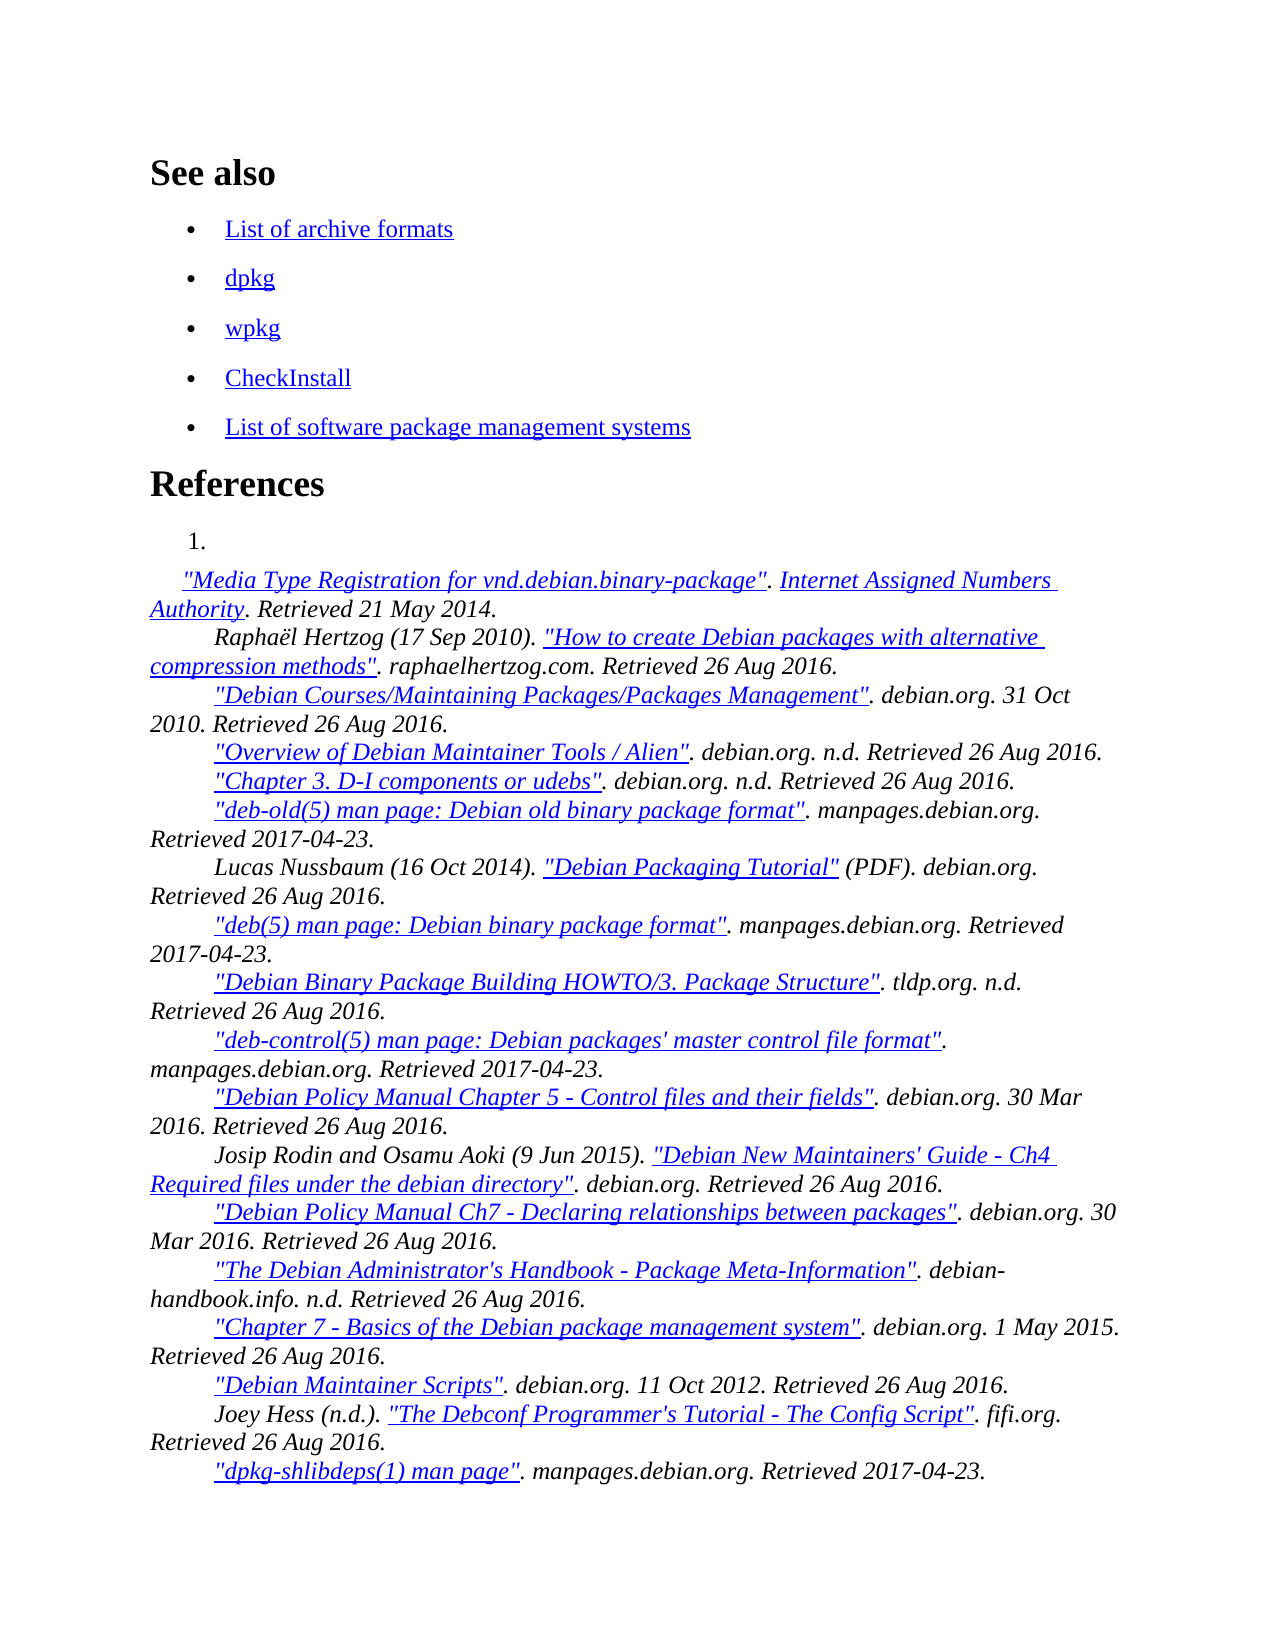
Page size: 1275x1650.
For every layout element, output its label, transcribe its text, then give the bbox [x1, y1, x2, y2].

text   "Debian Policy Manual Chapter 5 - Control files and their fields". debian.org. 30 Mar 2016. Retrieved 26 Aug 2016. [150, 1082, 1125, 1140]
list List of archive formats [187, 214, 1125, 243]
text See also [150, 150, 1125, 193]
text   Joey Hess (n.d.). "The Debconf Programmer's Tutorial - The Config Script". fifi.org. Retrieved 26 Aug 2016. [150, 1399, 1125, 1456]
text   "Chapter 3. D-I components or udebs". debian.org. n.d. Retrieved 26 Aug 2016. [150, 766, 1125, 795]
text   Josip Rodin and Osamu Aoki (9 Jun 2015). "Debian New Maintainers' Guide - Ch4 Required files under the debian directory". debian.org. Retrieved 26 Aug 2016. [150, 1140, 1125, 1197]
text   "Debian Binary Package Building HOWTO/3. Package Structure". tldp.org. n.d. Retrieved 26 Aug 2016. [150, 967, 1125, 1025]
text   "deb(5) man page: Debian binary package format". manpages.debian.org. Retrieved 2017-04-23. [150, 910, 1125, 967]
text   "Debian Maintainer Scripts". debian.org. 11 Oct 2012. Retrieved 26 Aug 2016. [150, 1370, 1125, 1399]
text References [150, 462, 1125, 505]
list List of software package management systems [187, 412, 1125, 441]
text   "dpkg-shlibdeps(1) man page". manpages.debian.org. Retrieved 2017-04-23. [150, 1456, 1125, 1485]
text  "Media Type Registration for vnd.debian.binary-package". Internet Assigned Numbers Authority. Retrieved 21 May 2014. [150, 565, 1125, 622]
text   "Overview of Debian Maintainer Tools / Alien". debian.org. n.d. Retrieved 26 Aug 2016. [150, 737, 1125, 766]
text   Lucas Nussbaum (16 Oct 2014). "Debian Packaging Tutorial" (PDF). debian.org. Retrieved 26 Aug 2016. [150, 852, 1125, 910]
text   "Chapter 7 - Basics of the Debian package management system". debian.org. 1 May 2015. Retrieved 26 Aug 2016. [150, 1312, 1125, 1370]
list CheckInstall [187, 363, 1125, 391]
text   "deb-control(5) man page: Debian packages' master control file format". manpages.debian.org. Retrieved 2017-04-23. [150, 1025, 1125, 1082]
list dpkg [187, 263, 1125, 292]
text   Raphaël Hertzog (17 Sep 2010). "How to create Debian packages with alternative compression methods". raphaelhertzog.com. Retrieved 26 Aug 2016. [150, 622, 1125, 680]
text   "Debian Courses/Maintaining Packages/Packages Management". debian.org. 31 Oct 2010. Retrieved 26 Aug 2016. [150, 680, 1125, 737]
list wpkg [187, 313, 1125, 342]
text   "Debian Policy Manual Ch7 - Declaring relationships between packages". debian.org. 30 Mar 2016. Retrieved 26 Aug 2016. [150, 1197, 1125, 1255]
text   "deb-old(5) man page: Debian old binary package format". manpages.debian.org. Retrieved 2017-04-23. [150, 795, 1125, 852]
text   "The Debian Administrator's Handbook - Package Meta-Information". debian-handbook.info. n.d. Retrieved 26 Aug 2016. [150, 1255, 1125, 1312]
